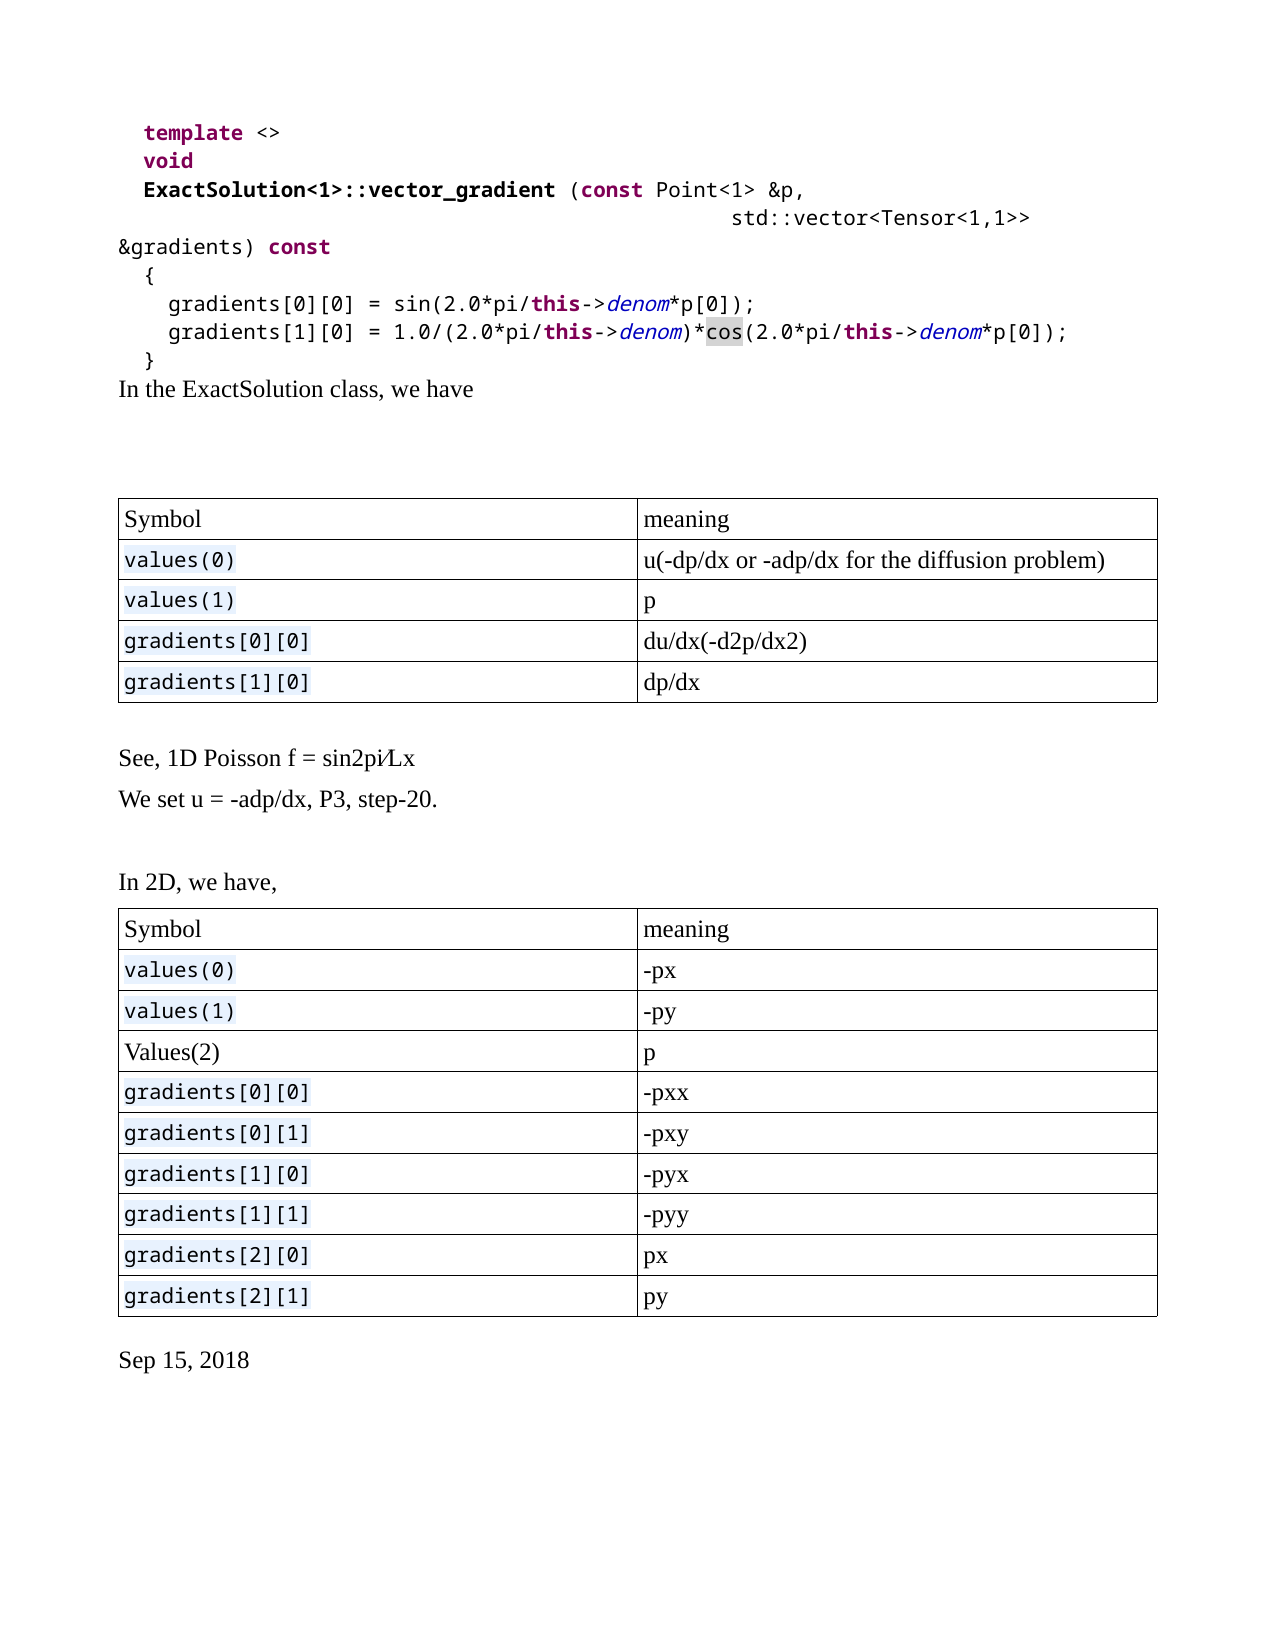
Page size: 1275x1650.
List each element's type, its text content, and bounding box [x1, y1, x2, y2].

table_cell gradients[1][1] [119, 1194, 637, 1234]
table_header meaning [638, 499, 1157, 538]
text In 2D, we have, [118, 867, 1157, 896]
table_cell du/dx(-d2p/dx2) [638, 621, 1157, 661]
text template <> [118, 118, 1157, 147]
text gradients[1][0] = 1.0/(2.0*pi/this->denom)*cos(2.0*pi/this->denom*p[0]); [118, 317, 1157, 346]
text We set u = -adp/dx, P3, step-20. [118, 784, 1157, 813]
table_cell gradients[0][1] [119, 1113, 637, 1153]
table_cell gradients[1][0] [119, 662, 637, 701]
table_cell -pyx [638, 1154, 1157, 1193]
table_cell p [638, 1031, 1157, 1071]
table_cell values(1) [119, 580, 637, 620]
table_header Symbol [119, 499, 637, 538]
table_cell gradients[2][1] [119, 1276, 637, 1316]
table_cell u(-dp/dx or -adp/dx for the diffusion problem) [638, 540, 1157, 579]
table_cell gradients[0][0] [119, 621, 637, 661]
text { [118, 260, 1157, 289]
table_header Symbol [119, 909, 637, 949]
table_cell Values(2) [119, 1031, 637, 1071]
table_cell gradients[1][0] [119, 1154, 637, 1193]
table_cell py [638, 1276, 1157, 1316]
table_cell -px [638, 950, 1157, 990]
text } [118, 346, 1157, 374]
table_cell -pxy [638, 1113, 1157, 1153]
text std::vector<Tensor<1,1>> &gradients) const [118, 203, 1157, 260]
table_cell -pyy [638, 1194, 1157, 1234]
table_header meaning [638, 909, 1157, 949]
text ExactSolution<1>::vector_gradient (const Point<1> &p, [118, 175, 1157, 203]
table_cell px [638, 1235, 1157, 1275]
table_cell -py [638, 991, 1157, 1030]
table_cell dp/dx [638, 662, 1157, 701]
table_cell -pxx [638, 1072, 1157, 1112]
table_cell gradients[0][0] [119, 1072, 637, 1112]
table_cell values(0) [119, 540, 637, 579]
table_cell values(0) [119, 950, 637, 990]
text void [118, 147, 1157, 175]
table_cell gradients[2][0] [119, 1235, 637, 1275]
table_cell values(1) [119, 991, 637, 1030]
table_cell p [638, 580, 1157, 620]
text In the ExactSolution class, we have [118, 374, 1157, 403]
text gradients[0][0] = sin(2.0*pi/this->denom*p[0]); [118, 289, 1157, 317]
text See, 1D Poisson f = sin2pi⁄Lx [118, 743, 1157, 772]
text Sep 15, 2018 [118, 1345, 1157, 1373]
